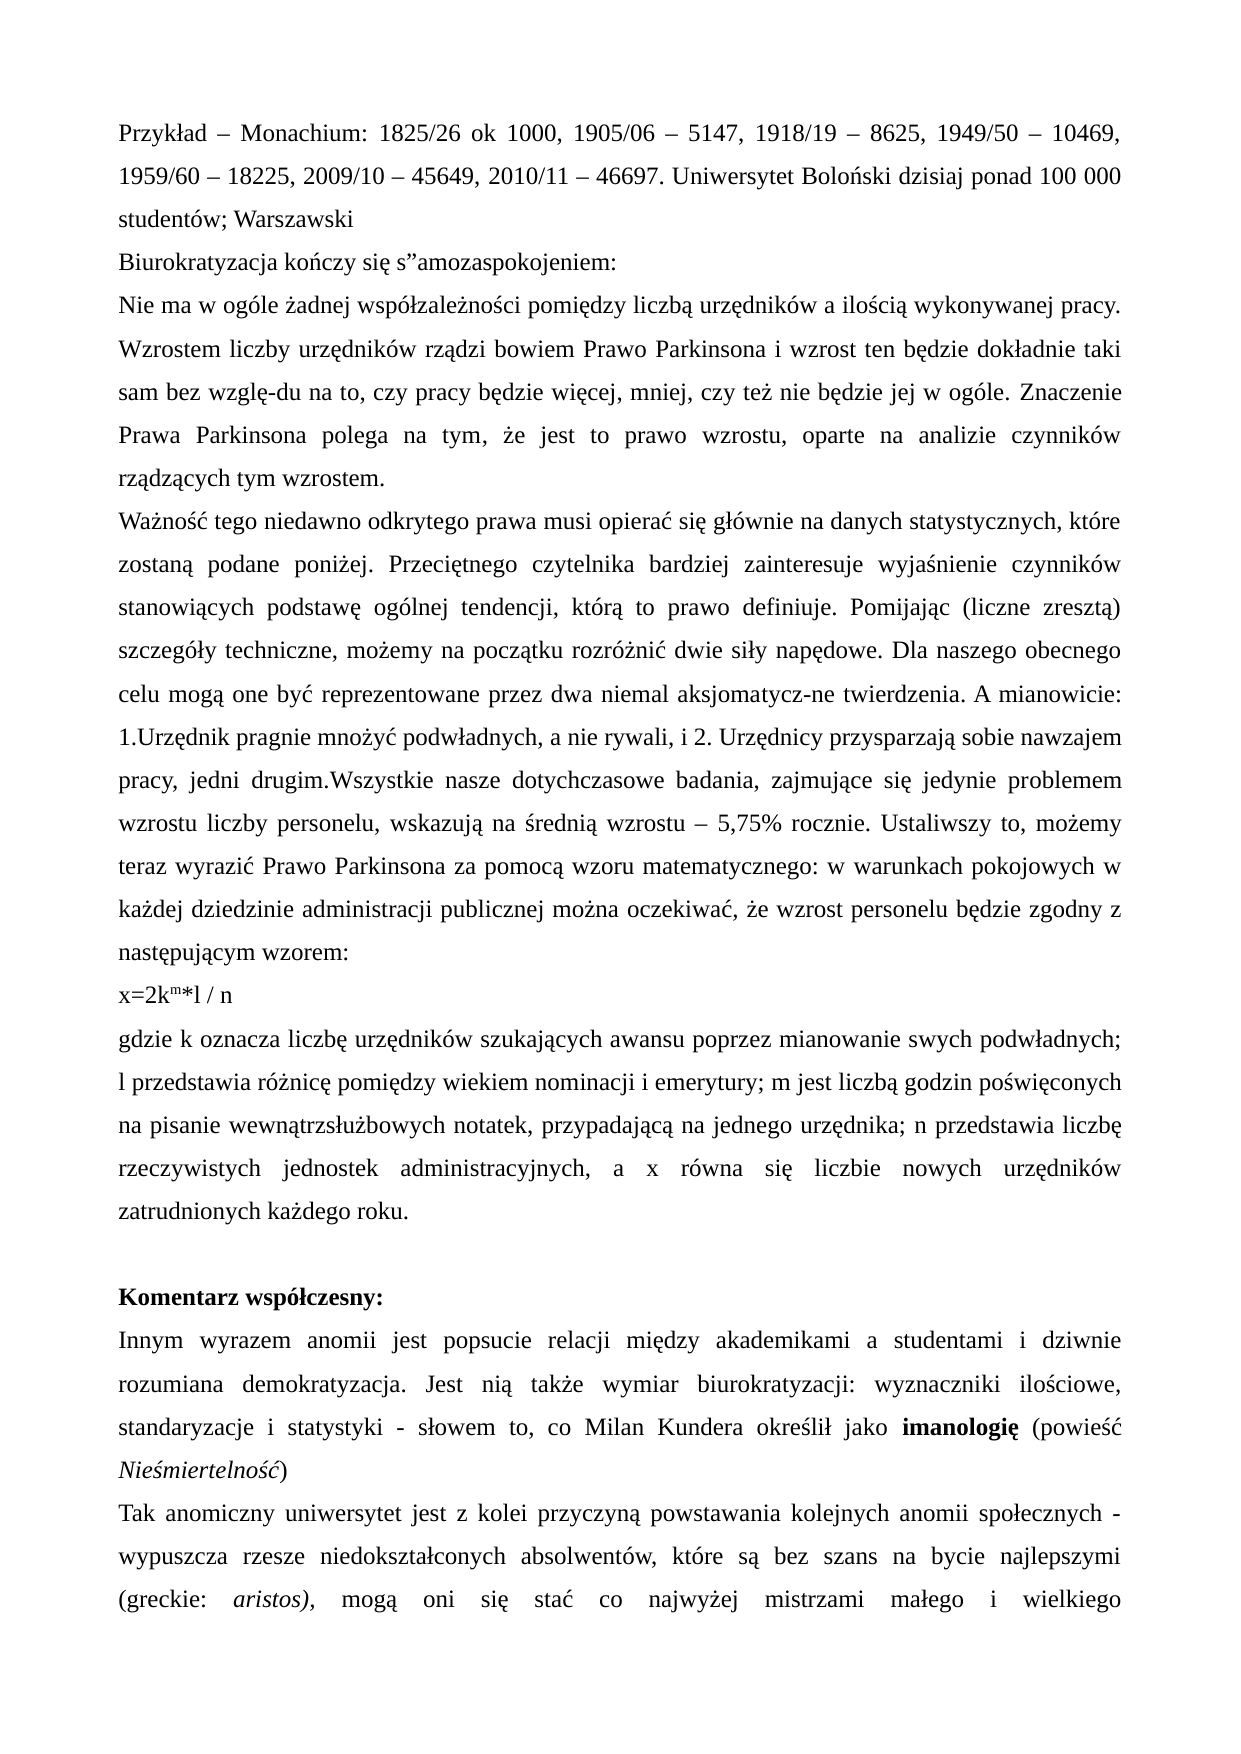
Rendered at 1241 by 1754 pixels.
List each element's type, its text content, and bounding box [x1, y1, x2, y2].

text Innym wyrazem anomii jest popsucie relacji między akademikami a studentami i dziwnie rozumiana demokratyzacja. Jest nią także wymiar biurokratyzacji: wyznaczniki ilościowe, standaryzacje i statystyki - słowem to, co Milan Kundera określił jako imanologię (powieść Nieśmiertelność) Tak anomiczny uniwersytet jest z kolei przyczyną powstawania kolejnych anomii społecznych - wypuszcza rzesze niedokształconych absolwentów, które są bez szans na bycie najlepszymi (greckie: aristos), mogą oni się stać co najwyżej mistrzami małego i wielkiego [118, 1326, 1122, 1613]
text Ważność tego niedawno odkrytego prawa musi opierać się głównie na danych statystycznych, które zostaną podane poniżej. Przeciętnego czytelnika bardziej zainteresuje wyjaśnienie czynników stanowiących podstawę ogólnej tendencji, którą to prawo definiuje. Pomijając (liczne zresztą) szczegóły techniczne, możemy na początku rozróżnić dwie siły napędowe. Dla naszego obecnego celu mogą one być reprezentowane przez dwa niemal aksjomatycz-ne twierdzenia. A mianowicie: 1.Urzędnik pragnie mnożyć podwładnych, a nie rywali, i 2. Urzędnicy przysparzają sobie nawzajem pracy, jedni drugim.Wszystkie nasze dotychczasowe badania, zajmujące się jedynie problemem wzrostu liczby personelu, wskazują na średnią wzrostu – 5,75% rocznie. Ustaliwszy to, możemy teraz wyrazić Prawo Parkinsona za pomocą wzoru matematycznego: w warunkach pokojowych w każdej dziedzinie administracji publicznej można oczekiwać, że wzrost personelu będzie zgodny z następującym wzorem: [118, 506, 1122, 966]
text Nie ma w ogóle żadnej współzależności pomiędzy liczbą urzędników a ilością wykonywanej pracy. Wzrostem liczby urzędników rządzi bowiem Prawo Parkinsona i wzrost ten będzie dokładnie taki sam bez wzglę-du na to, czy pracy będzie więcej, mniej, czy też nie będzie jej w ogóle. Znaczenie Prawa Parkinsona polega na tym, że jest to prawo wzrostu, oparte na analizie czynników rządzących tym wzrostem. [118, 291, 1122, 492]
text x=2km*l / n [118, 981, 1122, 1009]
text Komentarz współczesny: [118, 1282, 1122, 1311]
text gdzie k oznacza liczbę urzędników szukających awansu poprzez mianowanie swych podwładnych; l przedstawia różnicę pomiędzy wiekiem nominacji i emerytury; m jest liczbą godzin poświęconych na pisanie wewnątrzsłużbowych notatek, przypadającą na jednego urzędnika; n przedstawia liczbę rzeczywistych jednostek administracyjnych, a x równa się liczbie nowych urzędników zatrudnionych każdego roku. [118, 1024, 1122, 1225]
text Biurokratyzacja kończy się s”amozaspokojeniem: [118, 247, 1122, 276]
text Przykład – Monachium: 1825/26 ok 1000, 1905/06 – 5147, 1918/19 – 8625, 1949/50 – 10469, 1959/60 – 18225, 2009/10 – 45649, 2010/11 – 46697. Uniwersytet Boloński dzisiaj ponad 100 000 studentów; Warszawski [118, 118, 1122, 233]
